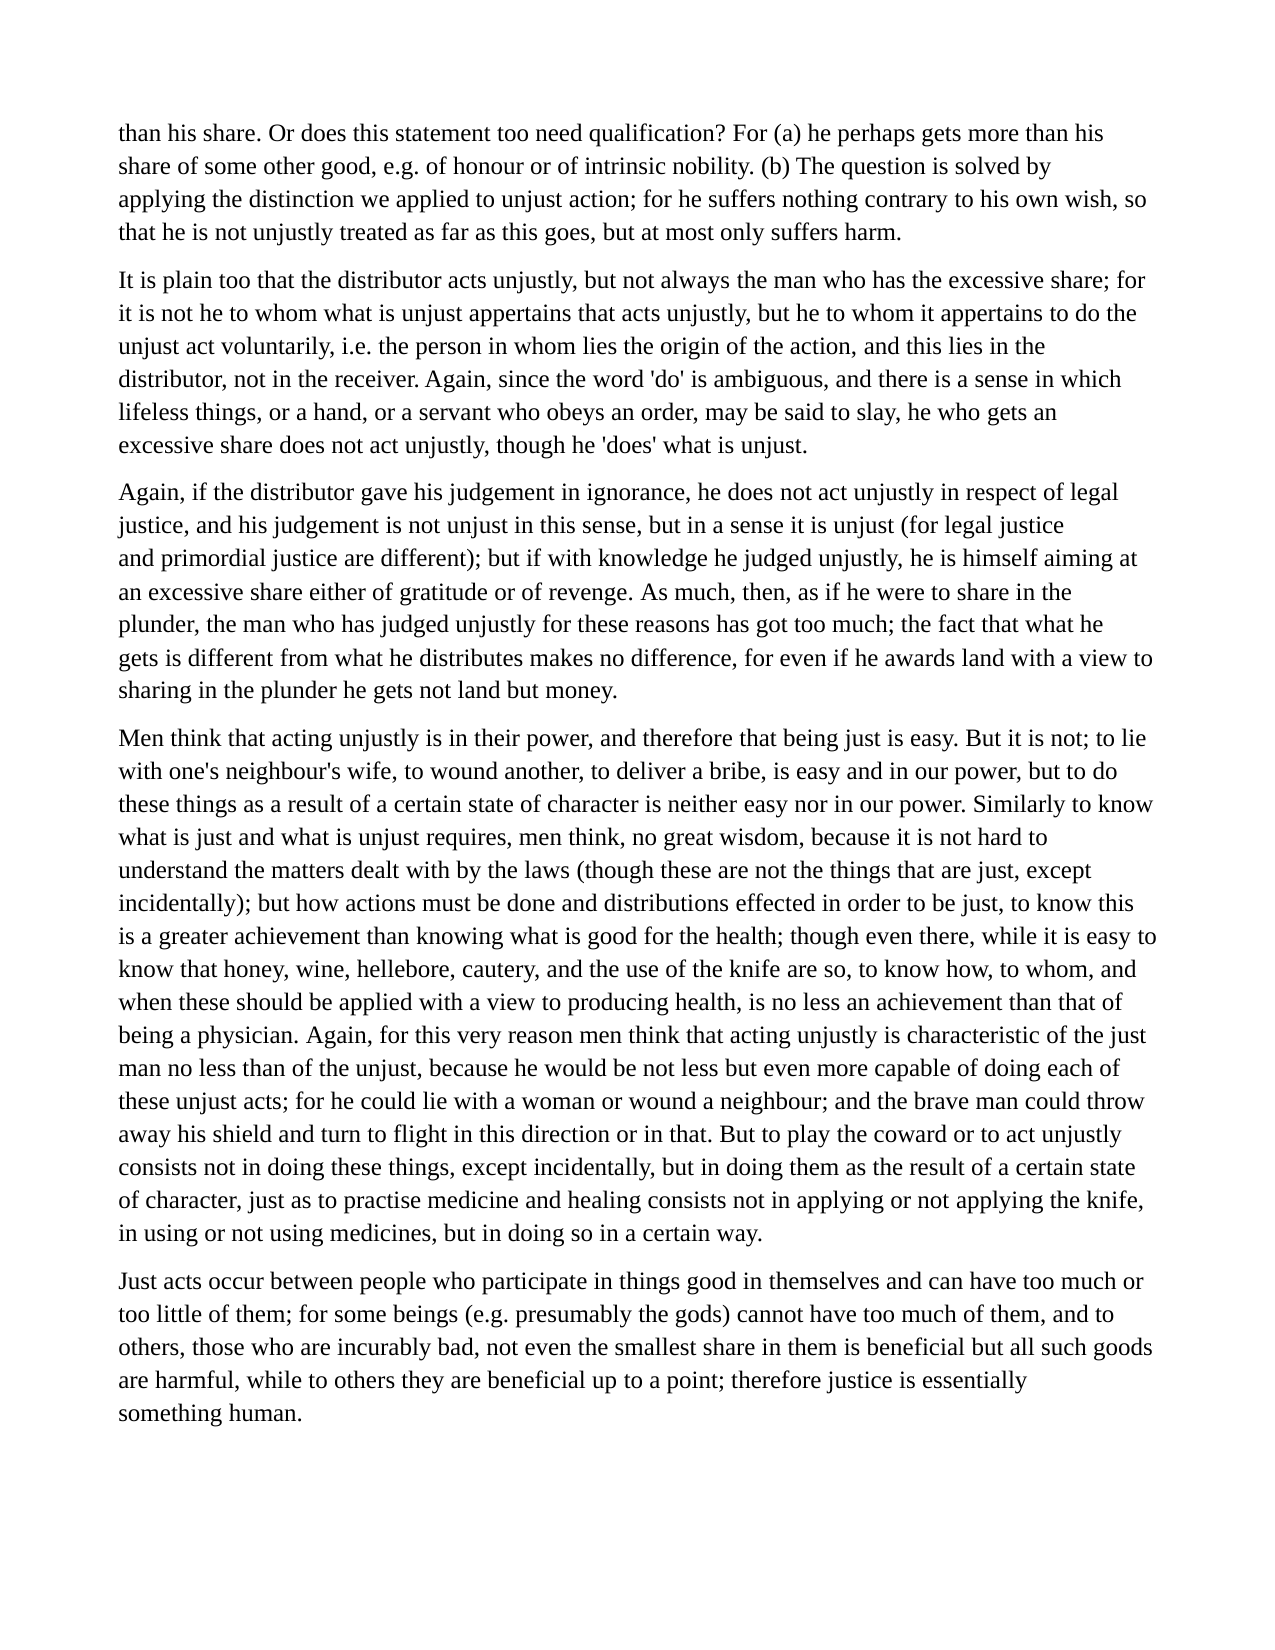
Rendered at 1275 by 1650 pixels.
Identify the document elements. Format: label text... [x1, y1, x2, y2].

text It is plain too that the distributor acts unjustly, but not always the man who has the excessive share; for it is not he to whom what is unjust appertains that acts unjustly, but he to whom it appertains to do the unjust act voluntarily, i.e. the person in whom lies the origin of the action, and this lies in the distributor, not in the receiver. Again, since the word 'do' is ambiguous, and there is a sense in which lifeless things, or a hand, or a servant who obeys an order, may be said to slay, he who gets an excessive share does not act unjustly, though he 'does' what is unjust. [118, 265, 1157, 459]
text Just acts occur between people who participate in things good in themselves and can have too much or too little of them; for some beings (e.g. presumably the gods) cannot have too much of them, and to others, those who are incurably bad, not even the smallest share in them is beneficial but all such goods are harmful, while to others they are beneficial up to a point; therefore justice is essentially something human. [118, 1266, 1157, 1427]
text than his share. Or does this statement too need qualification? For (a) he perhaps gets more than his share of some other good, e.g. of honour or of intrinsic nobility. (b) The question is solved by applying the distinction we applied to unjust action; for he suffers nothing contrary to his own wish, so that he is not unjustly treated as far as this goes, but at most only suffers harm. [118, 118, 1157, 246]
text Men think that acting unjustly is in their power, and therefore that being just is easy. But it is not; to lie with one's neighbour's wife, to wound another, to deliver a bribe, is easy and in our power, but to do these things as a result of a certain state of character is neither easy nor in our power. Similarly to know what is just and what is unjust requires, men think, no great wisdom, because it is not hard to understand the matters dealt with by the laws (though these are not the things that are just, except incidentally); but how actions must be done and distributions effected in order to be just, to know this is a greater achievement than knowing what is good for the health; though even there, while it is easy to know that honey, wine, hellebore, cautery, and the use of the knife are so, to know how, to whom, and when these should be applied with a view to producing health, is no less an achievement than that of being a physician. Again, for this very reason men think that acting unjustly is characteristic of the just man no less than of the unjust, because he would be not less but even more capable of doing each of these unjust acts; for he could lie with a woman or wound a neighbour; and the brave man could throw away his shield and turn to flight in this direction or in that. But to play the coward or to act unjustly consists not in doing these things, except incidentally, but in doing them as the result of a certain state of character, just as to practise medicine and healing consists not in applying or not applying the knife, in using or not using medicines, but in doing so in a certain way. [118, 723, 1157, 1247]
text Again, if the distributor gave his judgement in ignorance, he does not act unjustly in respect of legal justice, and his judgement is not unjust in this sense, but in a sense it is unjust (for legal justice and primordial justice are different); but if with knowledge he judged unjustly, he is himself aiming at an excessive share either of gratitude or of revenge. As much, then, as if he were to share in the plunder, the man who has judged unjustly for these reasons has got too much; the fact that what he gets is different from what he distributes makes no difference, for even if he awards land with a view to sharing in the plunder he gets not land but money. [118, 477, 1157, 704]
